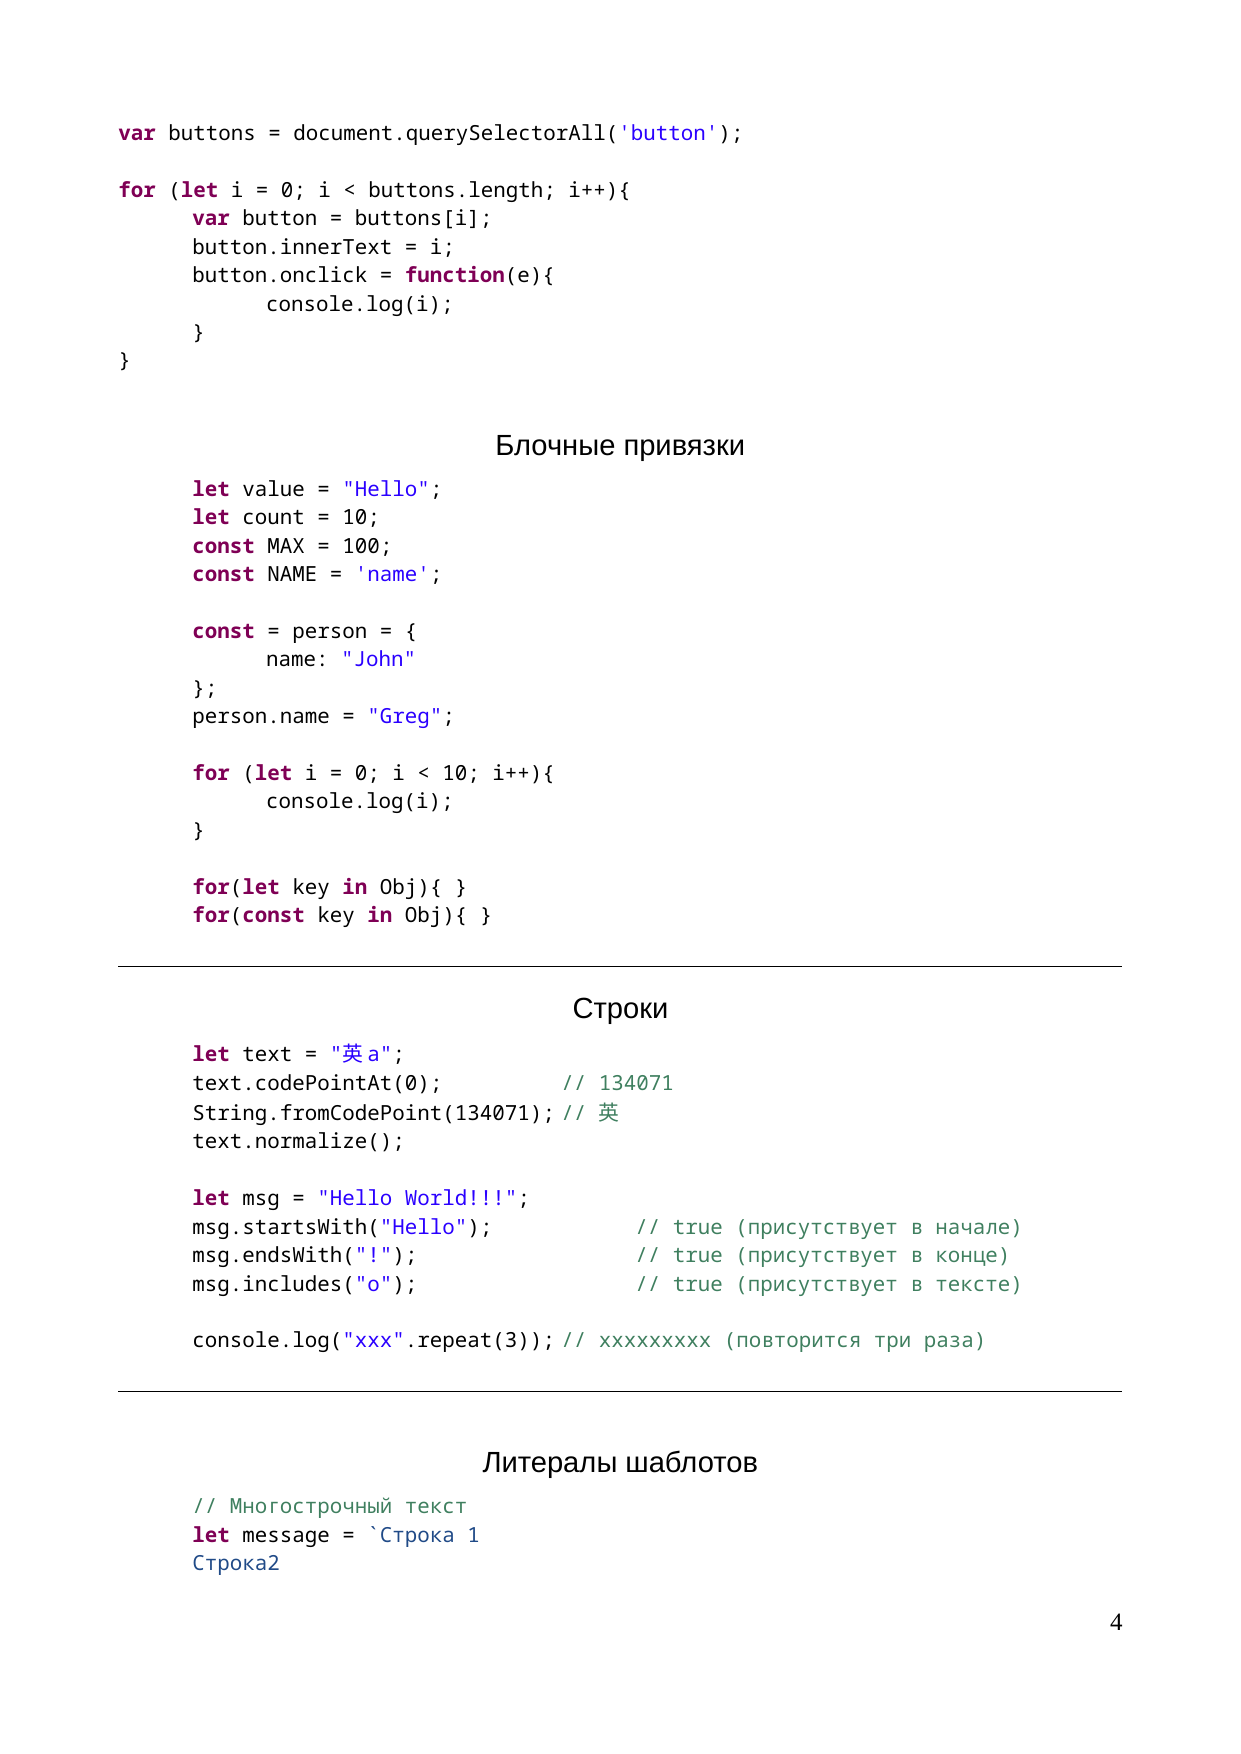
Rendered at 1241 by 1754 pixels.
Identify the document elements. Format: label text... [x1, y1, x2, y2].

text }; [192, 673, 1122, 701]
text let count = 10; [192, 502, 1122, 531]
text msg.endsWith("!"); // true (присутствует в конце) [192, 1240, 1122, 1269]
text Строка2 [192, 1548, 1122, 1577]
text button.onclick = function(e){ [118, 260, 1122, 289]
text var button = buttons[i]; [118, 203, 1122, 232]
text let text = "英a"; [192, 1037, 1122, 1068]
text } [118, 317, 1122, 346]
text for(let key in Obj){ } [192, 872, 1122, 900]
text const MAX = 100; [192, 531, 1122, 559]
text const NAME = 'name'; [192, 559, 1122, 588]
text } [118, 346, 1122, 374]
text let msg = "Hello World!!!"; [192, 1183, 1122, 1212]
text var buttons = document.querySelectorAll('button'); [118, 118, 1122, 147]
text msg.includes("o"); // true (присутствует в тексте) [192, 1269, 1122, 1297]
subtitle Литералы шаблотов [118, 1445, 1122, 1479]
text for (let i = 0; i < buttons.length; i++){ [118, 175, 1122, 203]
text text.codePointAt(0); // 134071 [192, 1068, 1122, 1096]
text console.log("xxx".repeat(3)); // xxxxxxxxx (повторится три раза) [192, 1326, 1122, 1354]
text } [192, 815, 1122, 843]
text const = person = { [192, 616, 1122, 644]
text for(const key in Obj){ } [192, 900, 1122, 929]
text name: "John" [192, 644, 1122, 673]
subtitle Блочные привязки [118, 428, 1122, 461]
text // Многострочный текст [192, 1491, 1122, 1520]
text person.name = "Greg"; [192, 701, 1122, 730]
text text.normalize(); [192, 1127, 1122, 1155]
text console.log(i); [118, 289, 1122, 317]
text msg.startsWith("Hello"); // true (присутствует в начале) [192, 1212, 1122, 1240]
text for (let i = 0; i < 10; i++){ [192, 758, 1122, 787]
text console.log(i); [192, 787, 1122, 815]
text let message = `Строка 1 [192, 1520, 1122, 1548]
text button.innerText = i; [118, 232, 1122, 260]
text String.fromCodePoint(134071); // 英 [192, 1096, 1122, 1127]
subtitle Строки [118, 991, 1122, 1025]
text let value = "Hello"; [192, 474, 1122, 502]
